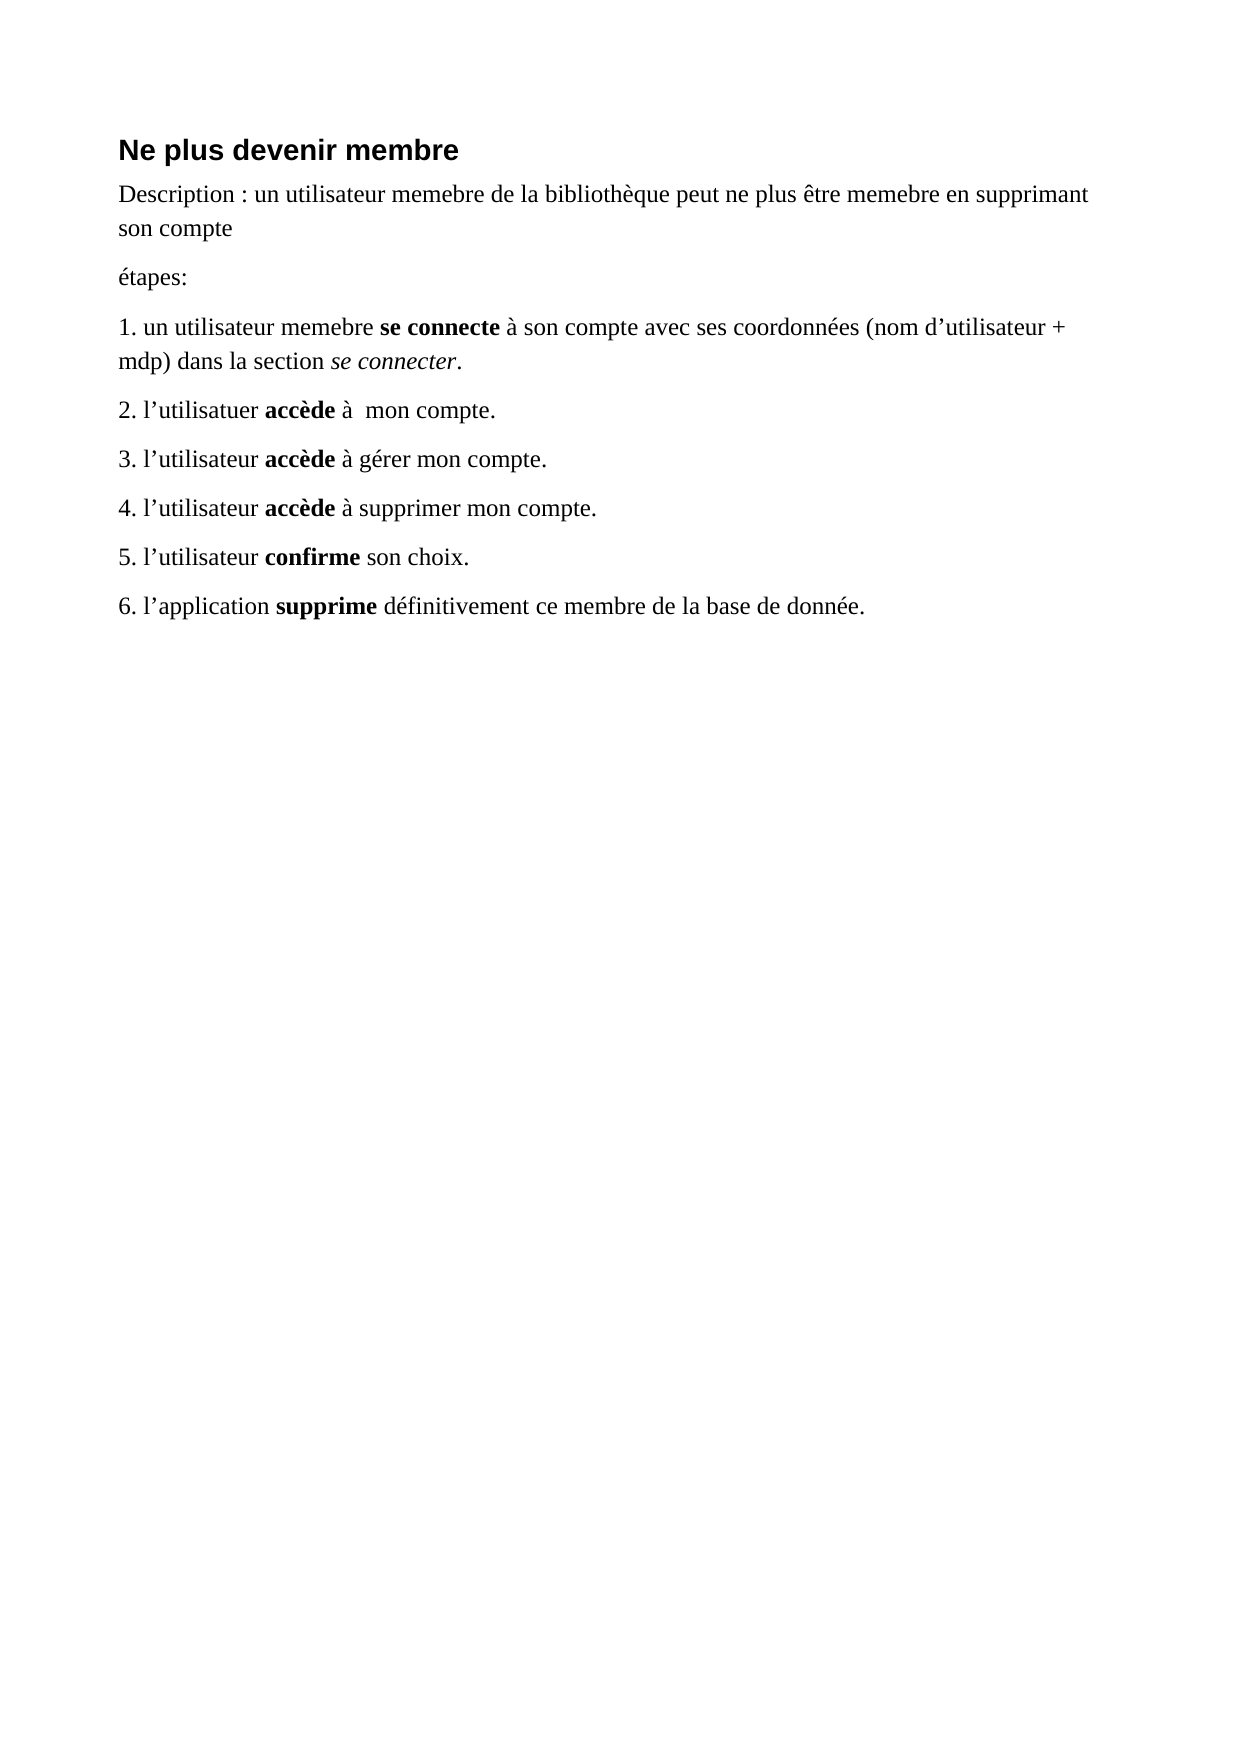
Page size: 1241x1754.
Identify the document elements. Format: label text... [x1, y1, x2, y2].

text étapes: [118, 262, 1122, 291]
text 4. l’utilisateur accède à supprimer mon compte. [118, 493, 1122, 522]
text 2. l’utilisatuer accède à mon compte. [118, 395, 1122, 424]
subtitle Ne plus devenir membre [118, 133, 1122, 166]
text Description : un utilisateur memebre de la bibliothèque peut ne plus être memebre en supprimant son compte [118, 179, 1122, 242]
text 3. l’utilisateur accède à gérer mon compte. [118, 444, 1122, 473]
text 5. l’utilisateur confirme son choix. [118, 542, 1122, 571]
text 1. un utilisateur memebre se connecte à son compte avec ses coordonnées (nom d’utilisateur + mdp) dans la section se connecter. [118, 312, 1122, 375]
text 6. l’application supprime définitivement ce membre de la base de donnée. [118, 591, 1122, 620]
